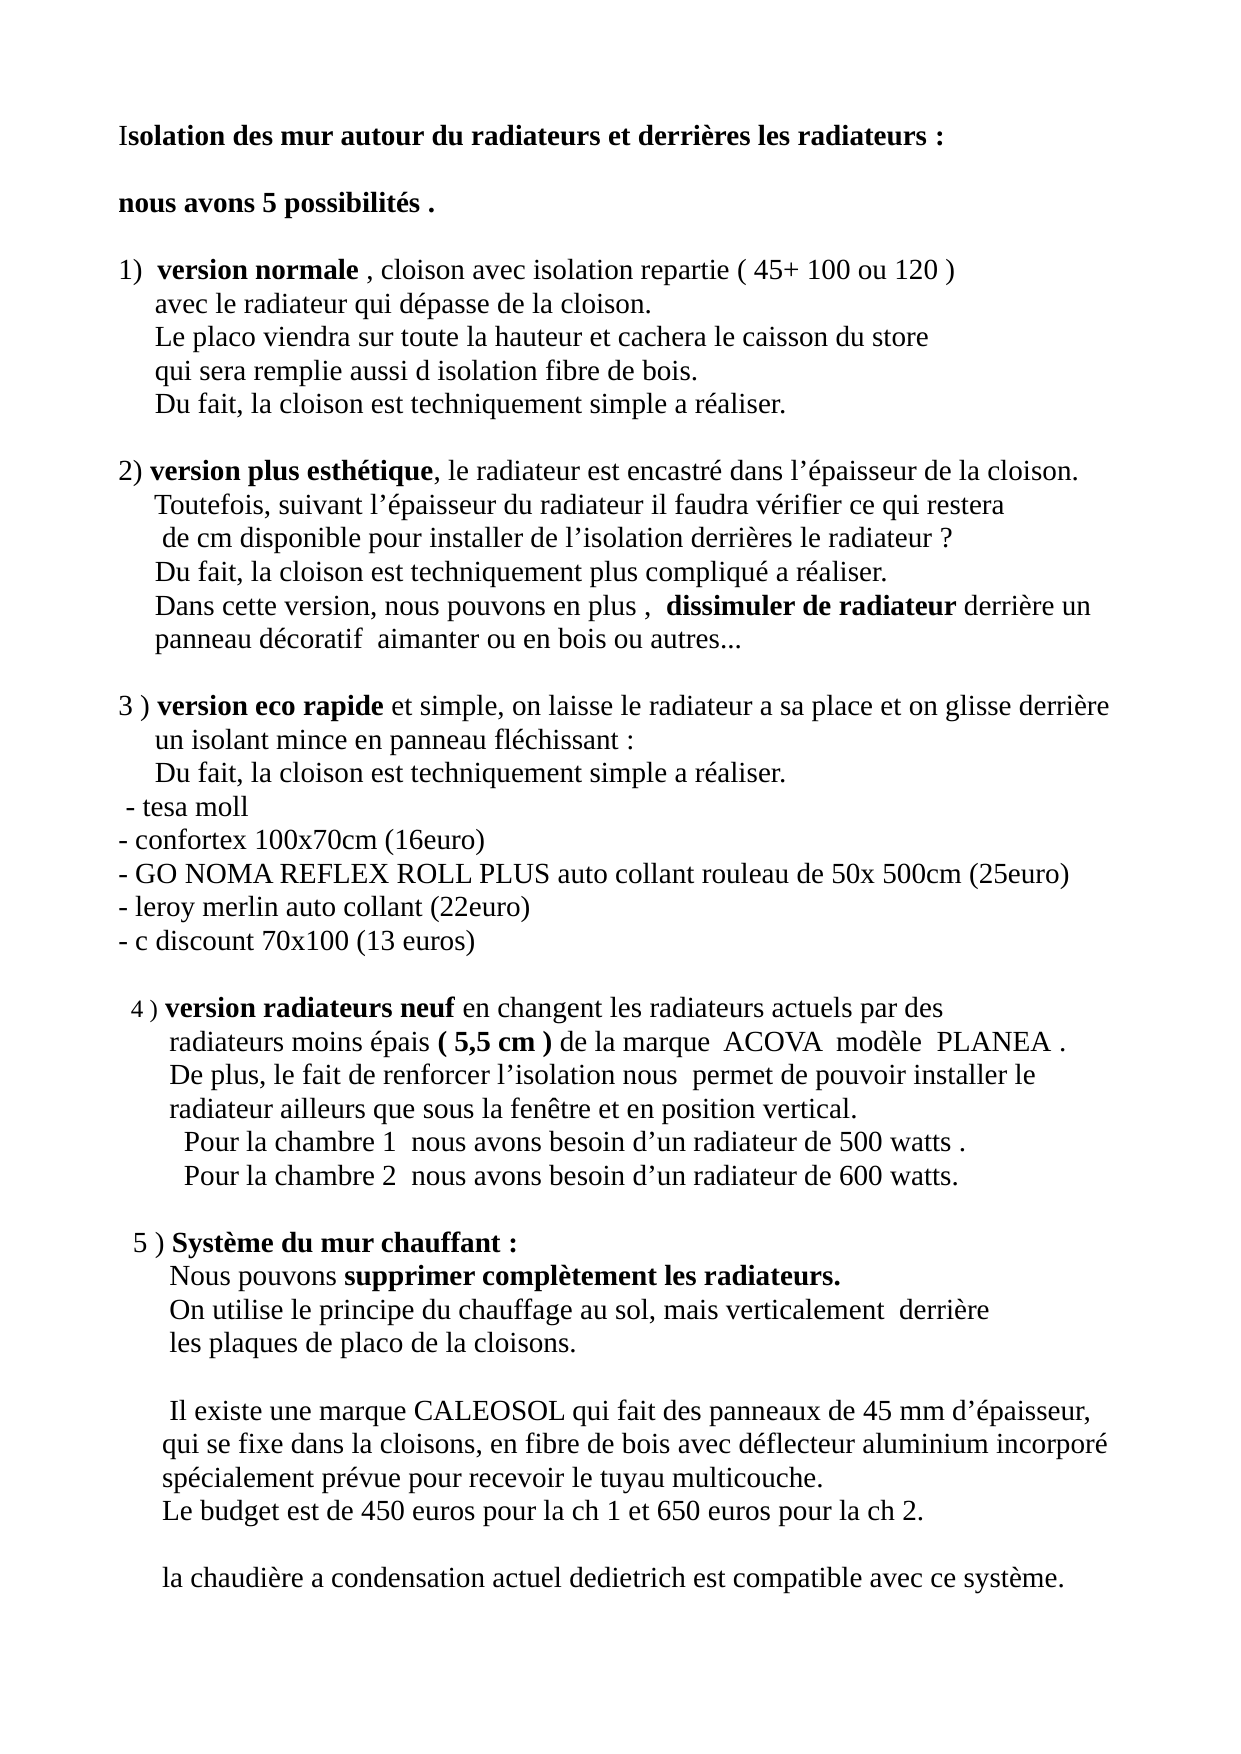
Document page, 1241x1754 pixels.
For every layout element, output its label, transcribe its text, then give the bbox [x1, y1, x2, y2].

text Du fait, la cloison est techniquement simple a réaliser. [118, 755, 1122, 789]
text un isolant mince en panneau fléchissant : [118, 722, 1122, 755]
text - tesa moll [118, 789, 1122, 822]
text 3 ) version eco rapide et simple, on laisse le radiateur a sa place et on glisse derrière [118, 688, 1122, 722]
text qui se fixe dans la cloisons, en fibre de bois avec déflecteur aluminium incorporé [118, 1426, 1122, 1460]
text spécialement prévue pour recevoir le tuyau multicouche. [118, 1460, 1122, 1493]
text qui sera remplie aussi d isolation fibre de bois. [118, 353, 1122, 386]
text - confortex 100x70cm (16euro) [118, 822, 1122, 856]
text nous avons 5 possibilités . [118, 185, 1122, 219]
text Du fait, la cloison est techniquement plus compliqué a réaliser. [118, 554, 1122, 588]
text Dans cette version, nous pouvons en plus , dissimuler de radiateur derrière un [118, 588, 1122, 621]
text radiateurs moins épais ( 5,5 cm ) de la marque ACOVA modèle PLANEA . [118, 1024, 1122, 1057]
text - leroy merlin auto collant (22euro) [118, 889, 1122, 923]
text Il existe une marque CALEOSOL qui fait des panneaux de 45 mm d’épaisseur, [118, 1393, 1122, 1426]
text les plaques de placo de la cloisons. [118, 1326, 1122, 1359]
text radiateur ailleurs que sous la fenêtre et en position vertical. [118, 1091, 1122, 1124]
text de cm disponible pour installer de l’isolation derrières le radiateur ? [118, 521, 1122, 554]
text la chaudière a condensation actuel dedietrich est compatible avec ce système. [118, 1560, 1122, 1594]
text - GO NOMA REFLEX ROLL PLUS auto collant rouleau de 50x 500cm (25euro) [118, 856, 1122, 889]
text 5 ) Système du mur chauffant : [118, 1225, 1122, 1258]
text On utilise le principe du chauffage au sol, mais verticalement derrière [118, 1292, 1122, 1326]
text De plus, le fait de renforcer l’isolation nous permet de pouvoir installer le [118, 1057, 1122, 1091]
text 4 ) version radiateurs neuf en changent les radiateurs actuels par des [118, 990, 1122, 1024]
text Toutefois, suivant l’épaisseur du radiateur il faudra vérifier ce qui restera [118, 487, 1122, 521]
text 1) version normale , cloison avec isolation repartie ( 45+ 100 ou 120 ) [118, 252, 1122, 286]
text Pour la chambre 1 nous avons besoin d’un radiateur de 500 watts . [118, 1124, 1122, 1158]
text Isolation des mur autour du radiateurs et derrières les radiateurs : [118, 118, 1122, 152]
text Le placo viendra sur toute la hauteur et cachera le caisson du store [118, 319, 1122, 353]
text Du fait, la cloison est techniquement simple a réaliser. [118, 386, 1122, 420]
text Nous pouvons supprimer complètement les radiateurs. [118, 1258, 1122, 1292]
text Le budget est de 450 euros pour la ch 1 et 650 euros pour la ch 2. [118, 1493, 1122, 1527]
text panneau décoratif aimanter ou en bois ou autres... [118, 621, 1122, 655]
text - c discount 70x100 (13 euros) [118, 923, 1122, 957]
text 2) version plus esthétique, le radiateur est encastré dans l’épaisseur de la cloison. [118, 453, 1122, 487]
text Pour la chambre 2 nous avons besoin d’un radiateur de 600 watts. [118, 1158, 1122, 1191]
text avec le radiateur qui dépasse de la cloison. [118, 286, 1122, 319]
